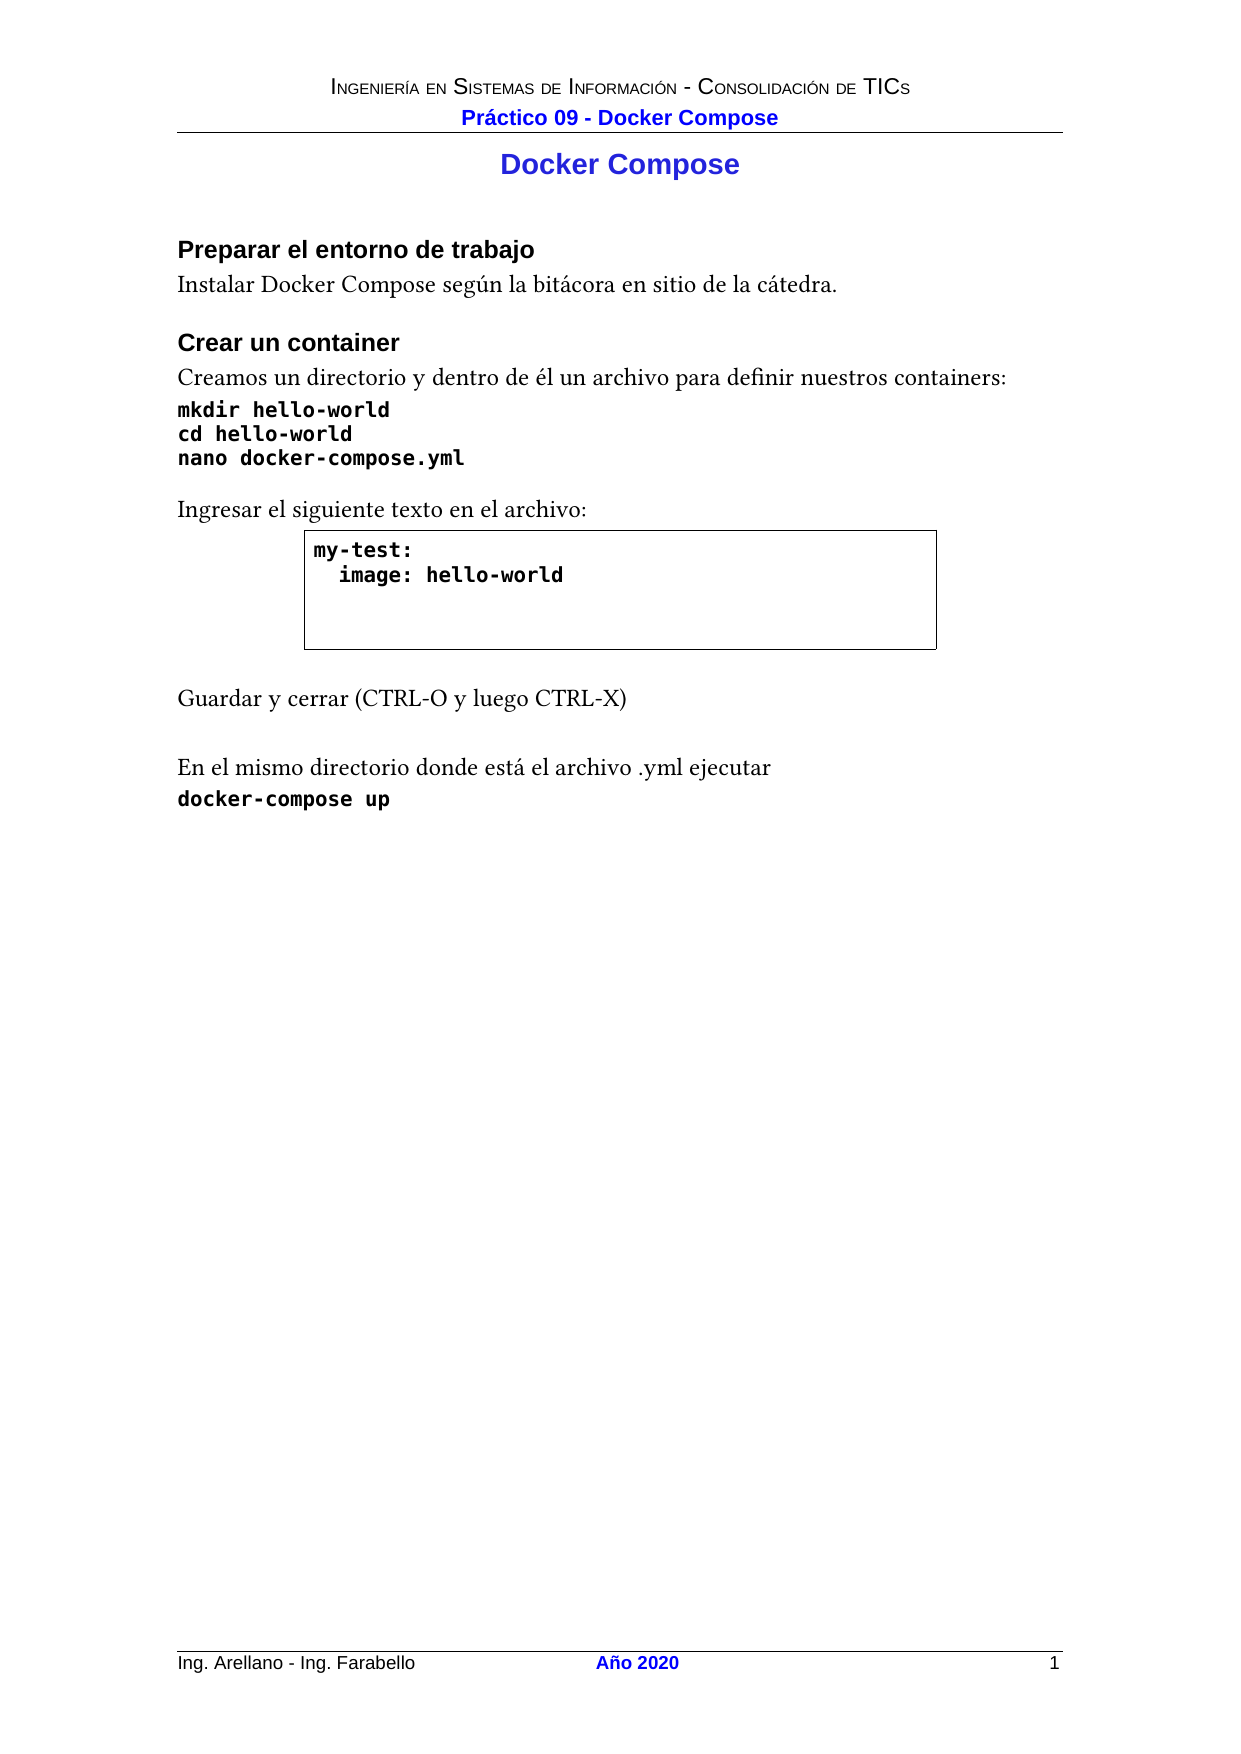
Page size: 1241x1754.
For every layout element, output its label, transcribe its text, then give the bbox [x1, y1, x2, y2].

text nano docker-compose.yml [177, 446, 1063, 471]
text Creamos un directorio y dentro de él un archivo para definir nuestros containers: [177, 363, 1063, 392]
subtitle Preparar el entorno de trabajo [177, 235, 1063, 263]
text Ingresar el siguiente texto en el archivo: [177, 495, 1063, 523]
subtitle Docker Compose [177, 148, 1063, 180]
text En el mismo directorio donde está el archivo .yml ejecutar [177, 753, 1063, 781]
text mkdir hello-world [177, 398, 1063, 422]
text cd hello-world [177, 422, 1063, 446]
text docker-compose up [177, 787, 1063, 811]
text Instalar Docker Compose según la bitácora en sitio de la cátedra. [177, 270, 1063, 298]
subtitle Crear un container [177, 329, 1063, 357]
text Guardar y cerrar (CTRL-O y luego CTRL-X) [177, 684, 1063, 712]
text my-test: [313, 538, 927, 563]
text image: hello-world [313, 563, 927, 587]
